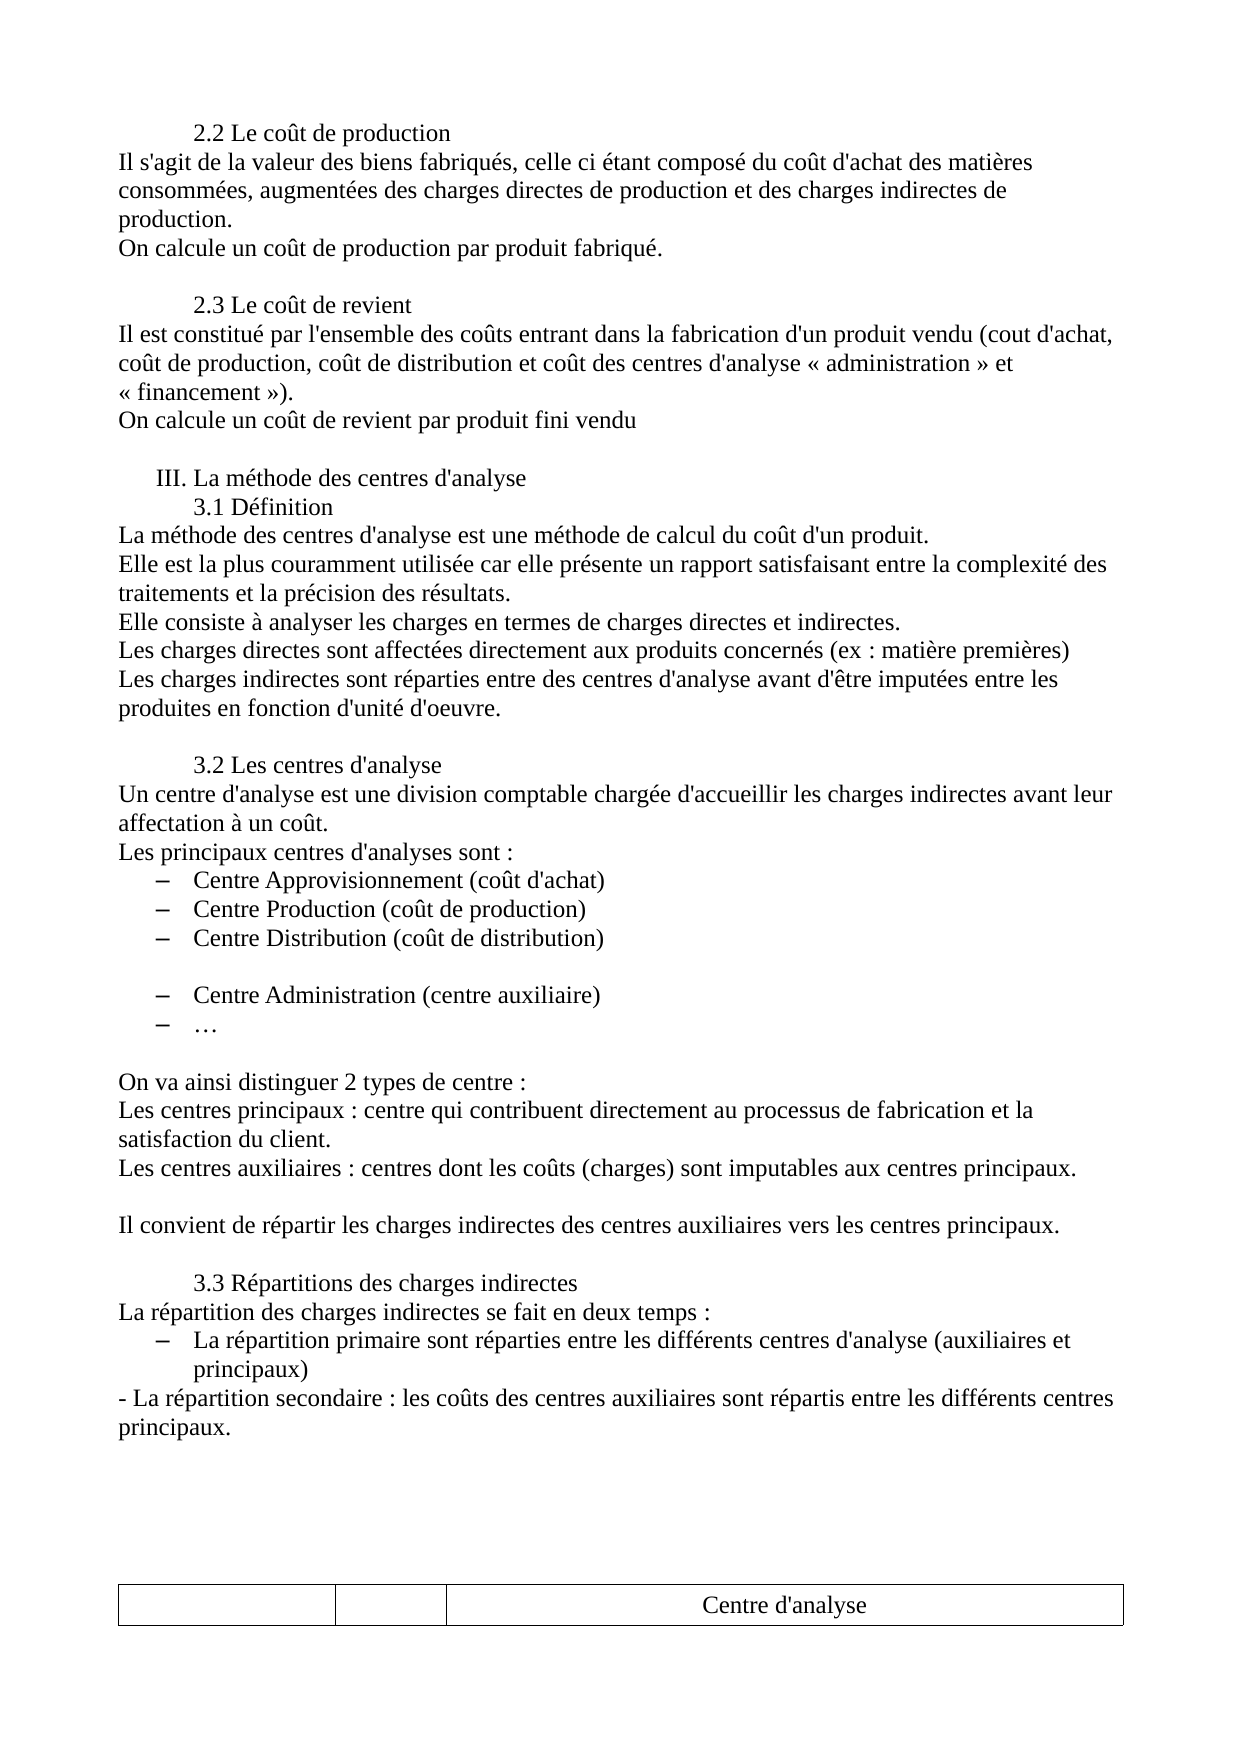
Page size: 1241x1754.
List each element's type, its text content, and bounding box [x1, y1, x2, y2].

text Les centres auxiliaires : centres dont les coûts (charges) sont imputables aux centres principaux. [118, 1153, 1122, 1182]
text Les charges directes sont affectées directement aux produits concernés (ex : matière premières) [118, 636, 1122, 664]
text La méthode des centres d'analyse est une méthode de calcul du coût d'un produit. [118, 521, 1122, 549]
list Centre Production (coût de production) [156, 894, 1122, 923]
list Centre Approvisionnement (coût d'achat) [156, 866, 1122, 894]
text Elle consiste à analyser les charges en termes de charges directes et indirectes. [118, 607, 1122, 636]
list Centre Distribution (coût de distribution) [156, 923, 1122, 952]
list Répartitions des charges indirectes [193, 1268, 1122, 1297]
list … [156, 1009, 1122, 1038]
text Les principaux centres d'analyses sont : [118, 837, 1122, 866]
list Les centres d'analyse [193, 751, 1122, 779]
text Il s'agit de la valeur des biens fabriqués, celle ci étant composé du coût d'achat des matières consommées, augmentées des charges directes de production et des charges indirectes de production. [118, 147, 1122, 233]
text La répartition des charges indirectes se fait en deux temps : [118, 1297, 1122, 1326]
list Le coût de production [193, 118, 1122, 147]
table_header [119, 1585, 335, 1625]
text - La répartition secondaire : les coûts des centres auxiliaires sont répartis entre les différents centres principaux. [118, 1383, 1122, 1441]
text On calcule un coût de production par produit fabriqué. [118, 233, 1122, 262]
table_header Centre d'analyse [447, 1585, 1123, 1625]
text Elle est la plus couramment utilisée car elle présente un rapport satisfaisant entre la complexité des traitements et la précision des résultats. [118, 549, 1122, 607]
list Centre Administration (centre auxiliaire) [156, 981, 1122, 1009]
text On va ainsi distinguer 2 types de centre : [118, 1067, 1122, 1096]
text On calcule un coût de revient par produit fini vendu [118, 406, 1122, 434]
list Le coût de revient [193, 291, 1122, 319]
text Les centres principaux : centre qui contribuent directement au processus de fabrication et la satisfaction du client. [118, 1096, 1122, 1153]
text Les charges indirectes sont réparties entre des centres d'analyse avant d'être imputées entre les produites en fonction d'unité d'oeuvre. [118, 664, 1122, 722]
text Un centre d'analyse est une division comptable chargée d'accueillir les charges indirectes avant leur affectation à un coût. [118, 779, 1122, 837]
list La méthode des centres d'analyse [156, 463, 1122, 492]
list La répartition primaire sont réparties entre les différents centres d'analyse (auxiliaires et principaux) [156, 1326, 1122, 1383]
text Il convient de répartir les charges indirectes des centres auxiliaires vers les centres principaux. [118, 1211, 1122, 1239]
table_header [336, 1585, 446, 1625]
text Il est constitué par l'ensemble des coûts entrant dans la fabrication d'un produit vendu (cout d'achat, coût de production, coût de distribution et coût des centres d'analyse « administration » et « financement »). [118, 319, 1122, 406]
list Définition [193, 492, 1122, 521]
